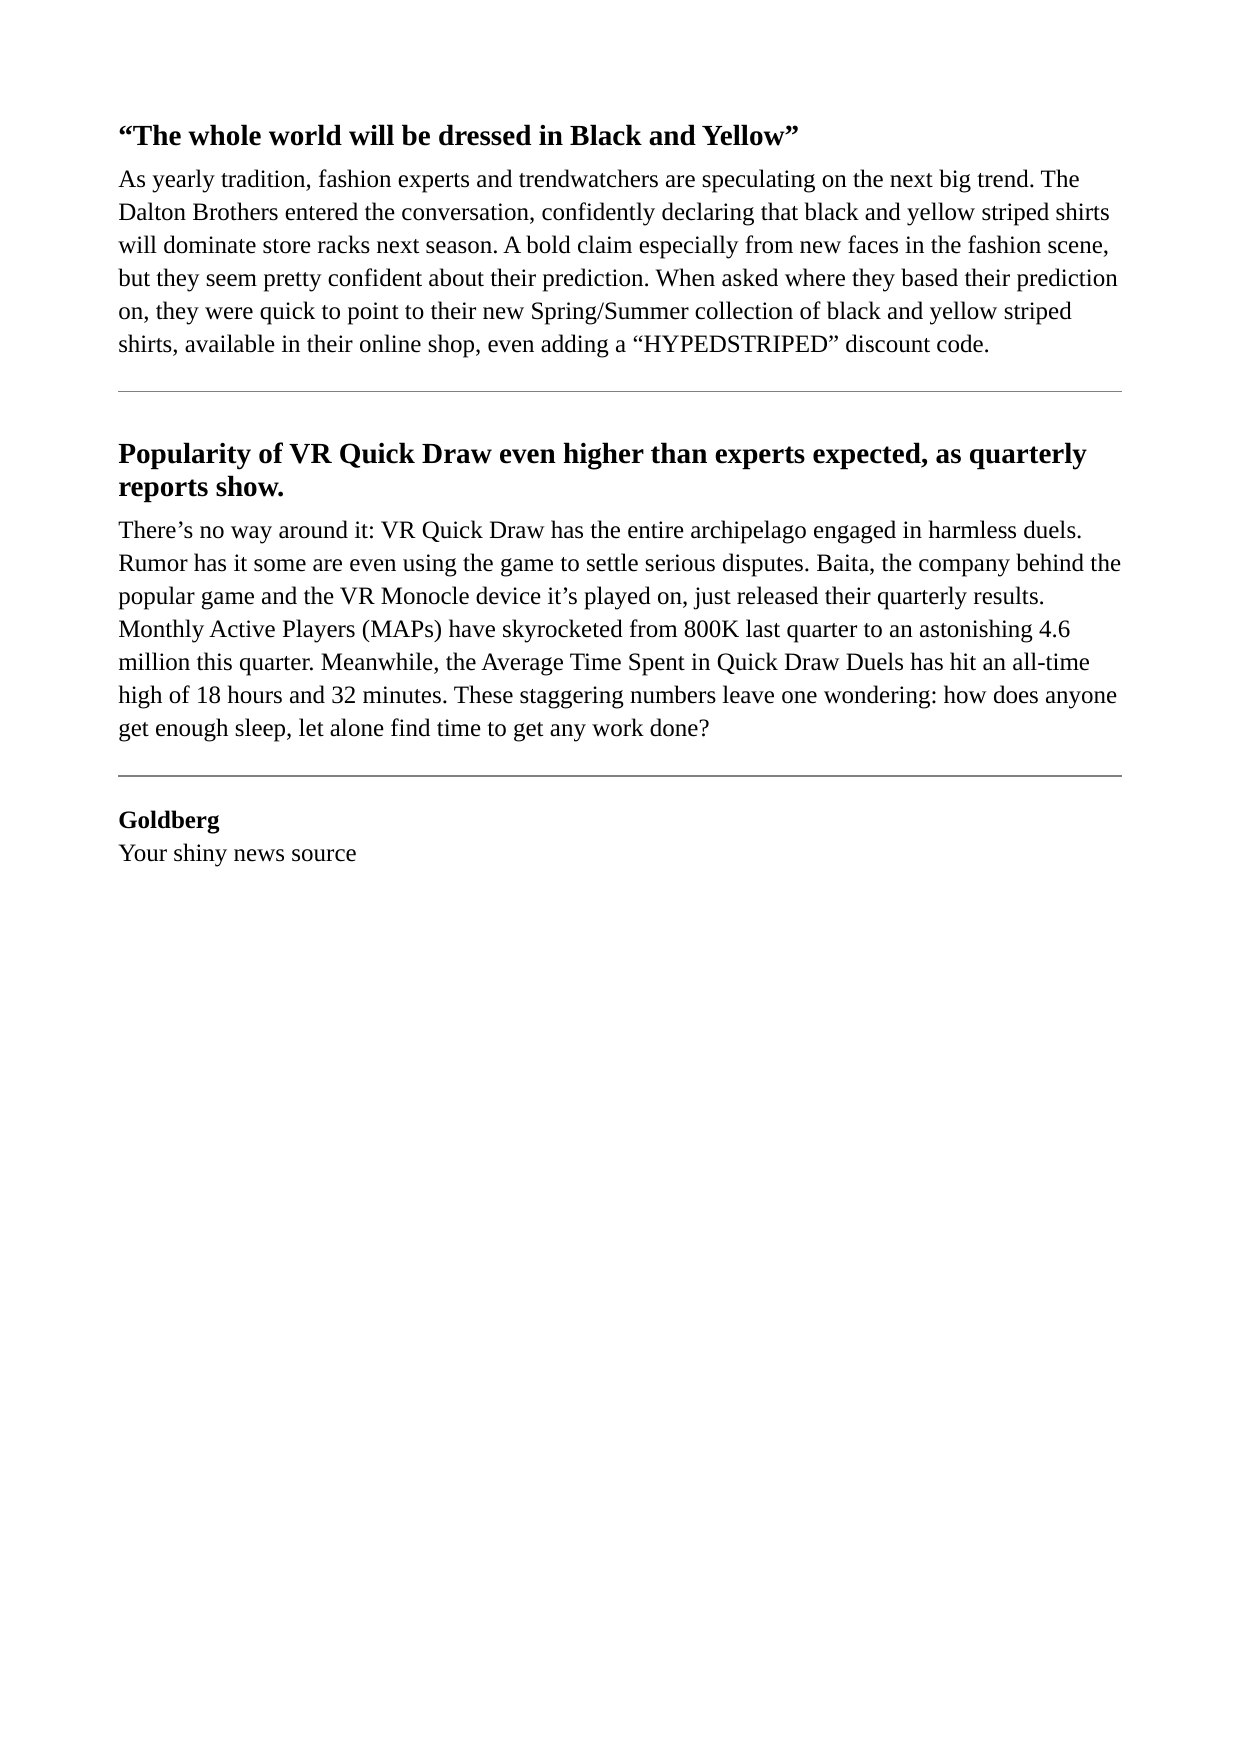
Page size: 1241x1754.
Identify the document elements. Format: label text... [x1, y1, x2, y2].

text As yearly tradition, fashion experts and trendwatchers are speculating on the next big trend. The Dalton Brothers entered the conversation, confidently declaring that black and yellow striped shirts will dominate store racks next season. A bold claim especially from new faces in the fashion scene, but they seem pretty confident about their prediction. When asked where they based their prediction on, they were quick to point to their new Spring/Summer collection of black and yellow striped shirts, available in their online shop, even adding a “HYPEDSTRIPED” discount code. [118, 164, 1122, 358]
text Goldberg Your shiny news source [118, 805, 1122, 867]
subtitle Popularity of VR Quick Draw even higher than experts expected, as quarterly reports show. [118, 436, 1122, 503]
text There’s no way around it: VR Quick Draw has the entire archipelago engaged in harmless duels. Rumor has it some are even using the game to settle serious disputes. Baita, the company behind the popular game and the VR Monocle device it’s played on, just released their quarterly results. Monthly Active Players (MAPs) have skyrocketed from 800K last quarter to an astonishing 4.6 million this quarter. Meanwhile, the Average Time Spent in Quick Draw Duels has hit an all-time high of 18 hours and 32 minutes. These staggering numbers leave one wondering: how does anyone get enough sleep, let alone find time to get any work done? [118, 515, 1122, 742]
subtitle “The whole world will be dressed in Black and Yellow” [118, 118, 1122, 152]
